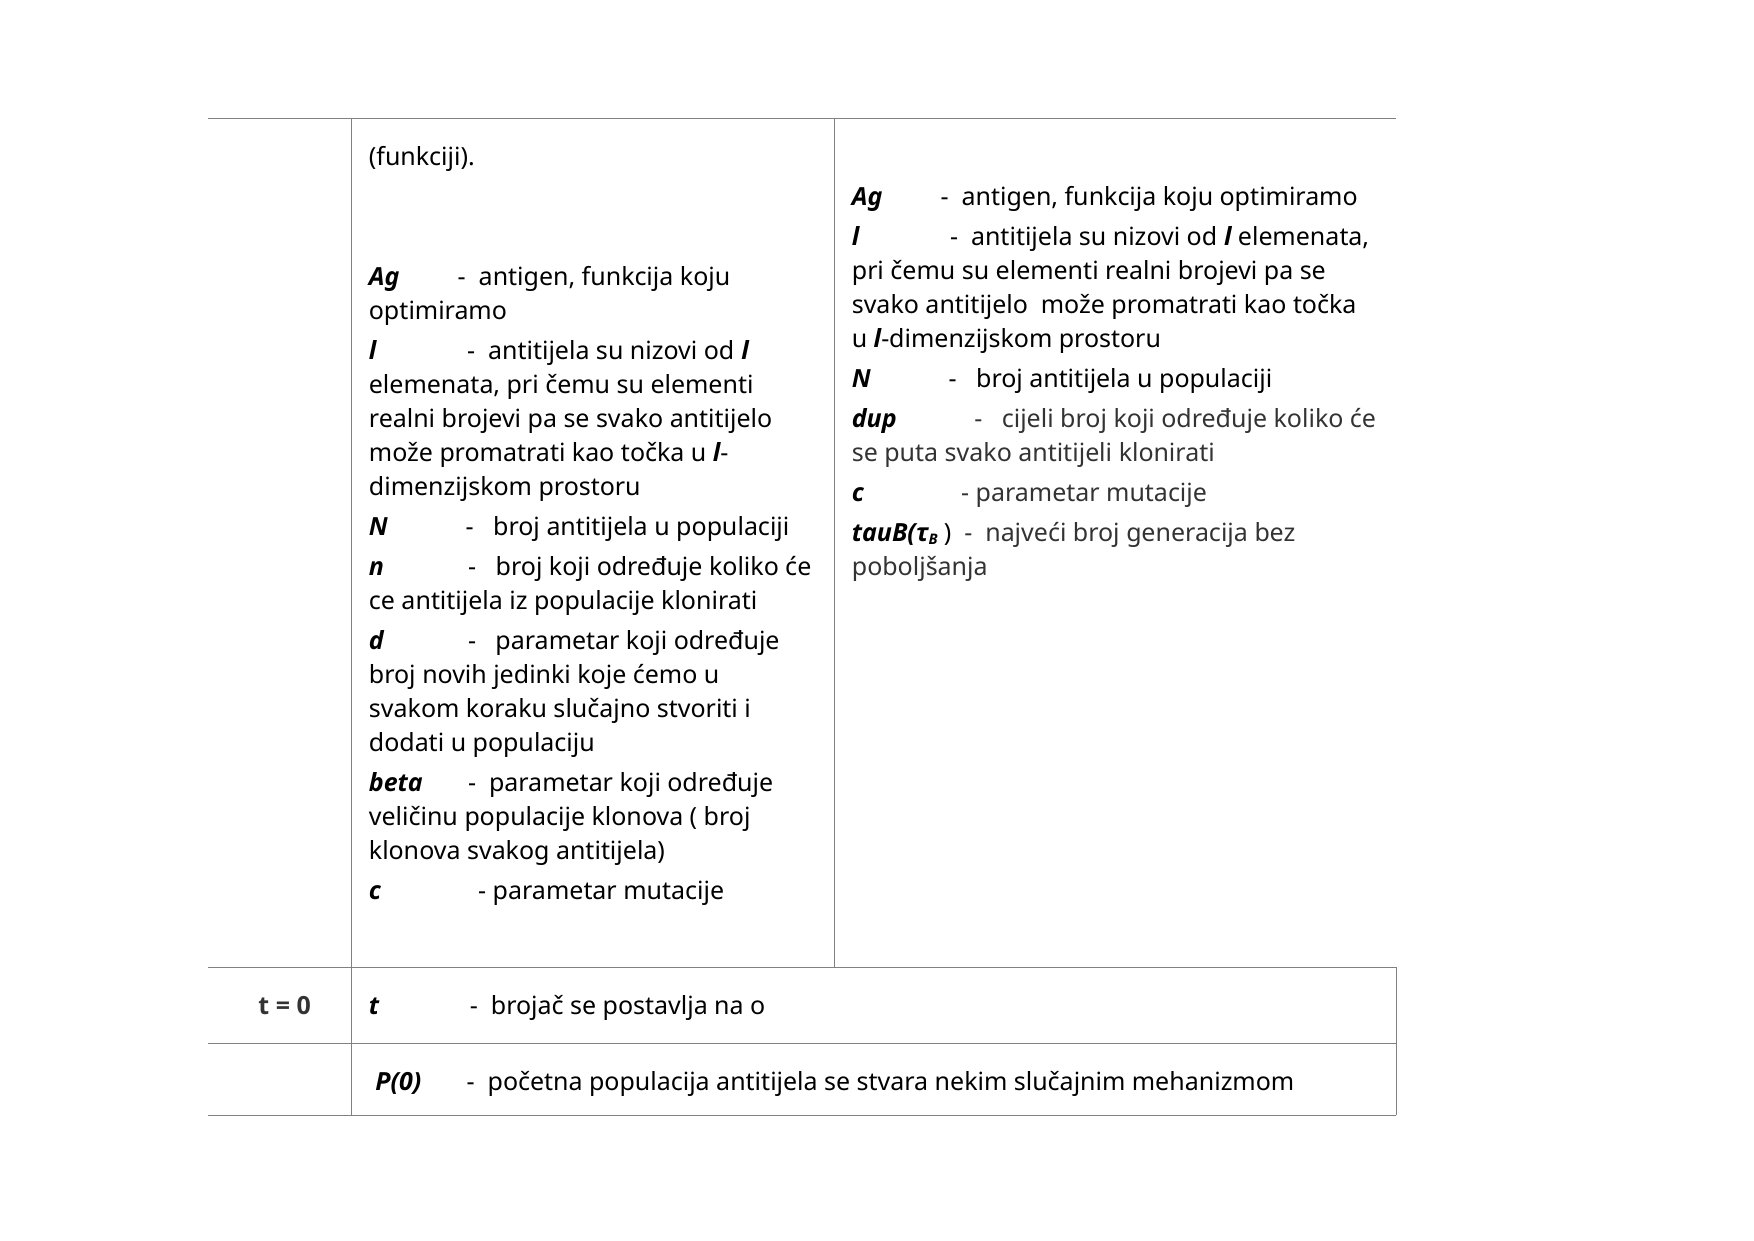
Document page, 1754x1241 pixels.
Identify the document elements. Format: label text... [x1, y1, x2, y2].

table_cell t - brojač se postavlja na o [352, 968, 1396, 1043]
table_cell [208, 1044, 351, 1115]
table_cell [208, 119, 351, 967]
table_cell t = 0 [208, 968, 351, 1043]
table_cell P(0) - početna populacija antitijela se stvara nekim slučajnim mehanizmom [352, 1044, 1396, 1115]
table_cell (funkciji). Ag - antigen, funkcija koju optimiramo l - antitijela su nizovi od l elemenata, pri čemu su elementi realni brojevi pa se svako antitijelo može promatrati kao točka u l-dimenzijskom prostoru N - broj antitijela u populaciji n - broj koji određuje koliko će ce antitijela iz populacije klonirati d - parametar koji određuje broj novih jedinki koje ćemo u svakom koraku slučajno stvoriti i dodati u populaciju beta - parametar koji određuje veličinu populacije klonova ( broj klonova svakog antitijela) c - parametar mutacije [352, 119, 834, 967]
table_cell - - - - - - Ag - antigen, funkcija koju optimiramo l - antitijela su nizovi od l elemenata, pri čemu su elementi realni brojevi pa se svako antitijelo može promatrati kao točka u l-dimenzijskom prostoru N - broj antitijela u populaciji dup - cijeli broj koji određuje koliko će se puta svako antitijeli klonirati c - parametar mutacije tauB(τB ) - najveći broj generacija bez poboljšanja [835, 119, 1396, 967]
